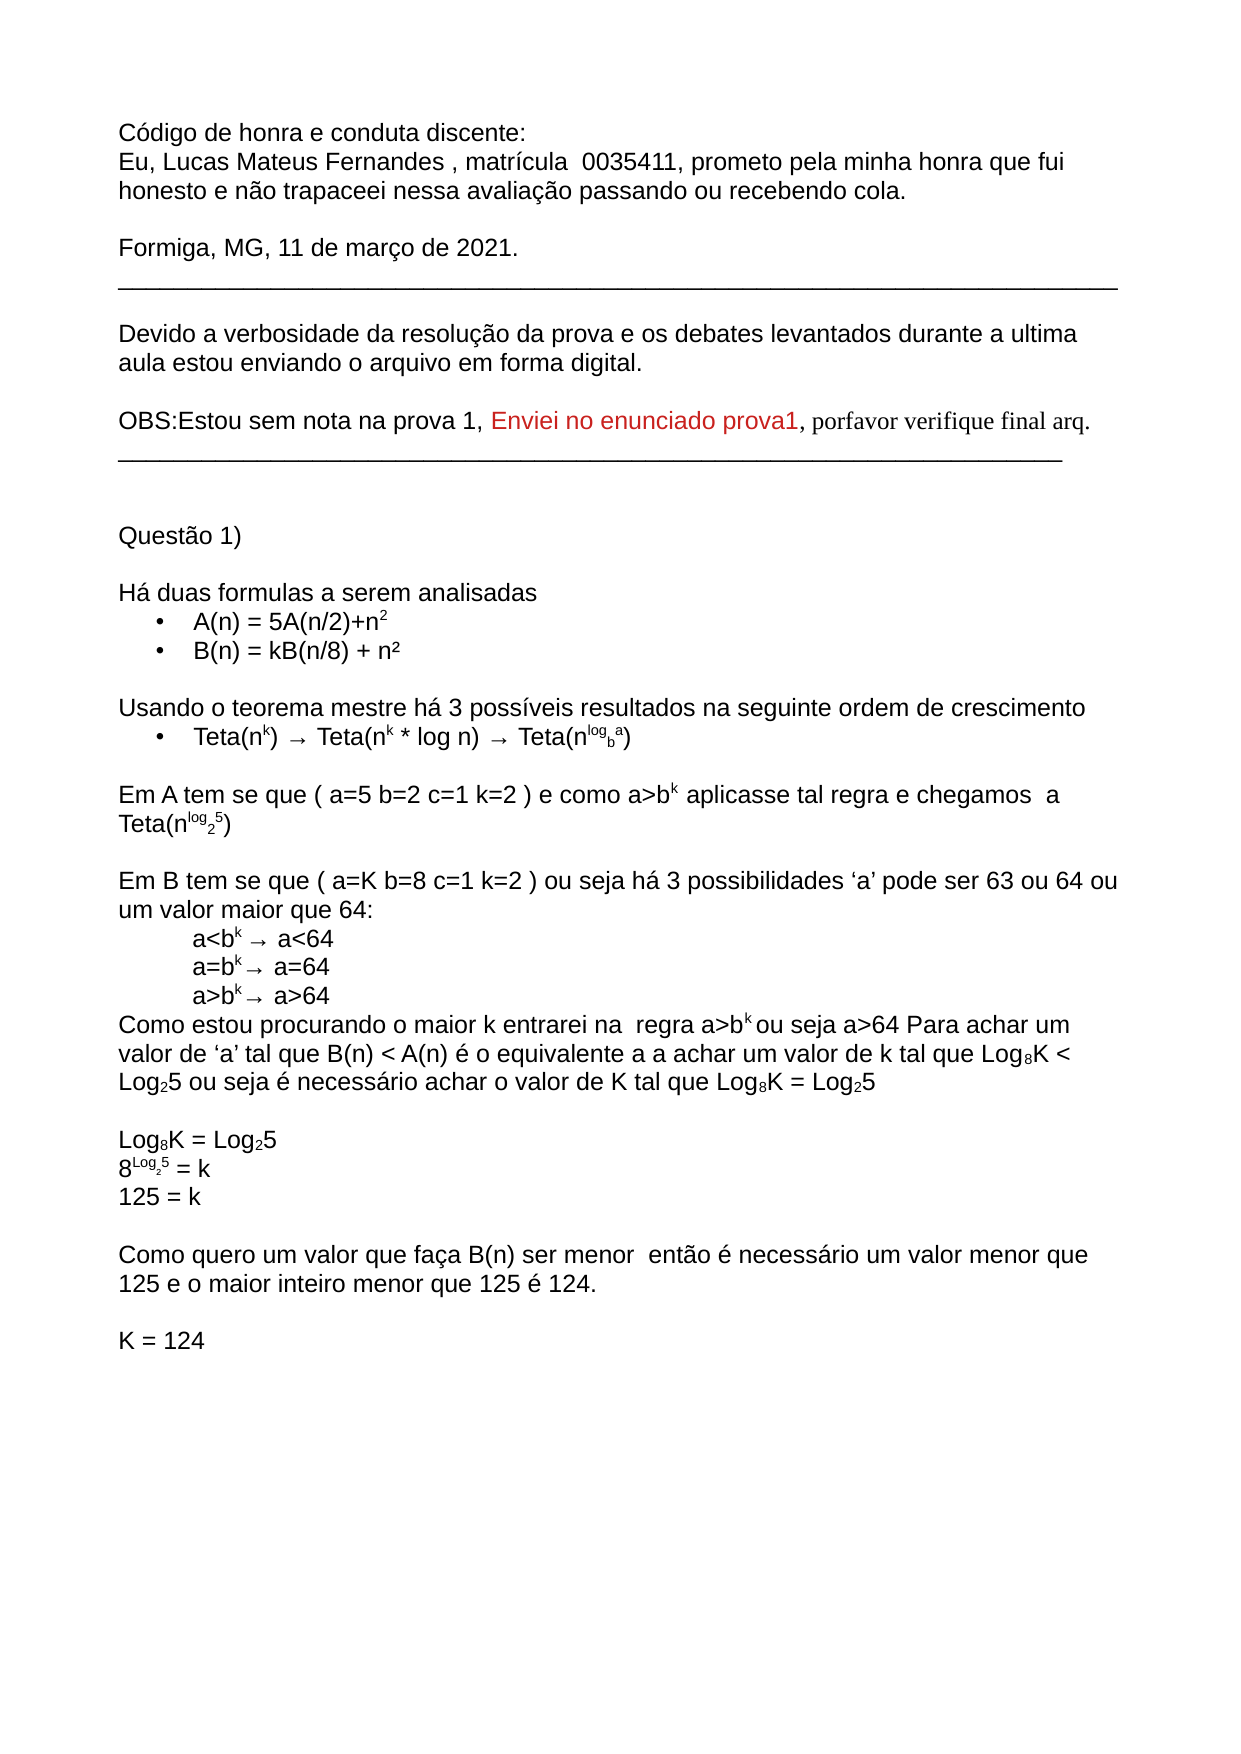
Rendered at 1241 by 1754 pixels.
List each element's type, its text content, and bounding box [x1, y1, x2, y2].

text a<bk → a<64 [192, 923, 1122, 952]
text Formiga, MG, 11 de março de 2021. [118, 233, 1122, 262]
text K = 124 [118, 1326, 1122, 1355]
text Usando o teorema mestre há 3 possíveis resultados na seguinte ordem de crescimento [118, 693, 1122, 722]
text Código de honra e conduta discente: [118, 118, 1122, 147]
list B(n) = kB(n/8) + n² [156, 636, 1122, 665]
text 125 = k [118, 1182, 1122, 1211]
text ________________________________________________________________________ [118, 262, 1122, 291]
text Em A tem se que ( a=5 b=2 c=1 k=2 ) e como a>bk aplicasse tal regra e chegamos a Teta(nlog25) [118, 780, 1122, 837]
list A(n) = 5A(n/2)+n2 [156, 607, 1122, 636]
text Há duas formulas a serem analisadas [118, 578, 1122, 607]
text a=bk→ a=64 [192, 952, 1122, 981]
list Teta(nk) → Teta(nk * log n) → Teta(nlogba) [156, 722, 1122, 751]
text Eu, Lucas Mateus Fernandes , matrícula 0035411, prometo pela minha honra que fui honesto e não trapaceei nessa avaliação passando ou recebendo cola. [118, 147, 1122, 204]
text Log8K = Log25 [118, 1125, 1122, 1153]
text Questão 1) [118, 521, 1122, 549]
text Devido a verbosidade da resolução da prova e os debates levantados durante a ultima aula estou enviando o arquivo em forma digital. [118, 319, 1122, 377]
text Como estou procurando o maior k entrarei na regra a>bk ou seja a>64 Para achar um valor de ‘a’ tal que B(n) < A(n) é o equivalente a a achar um valor de k tal que Log8K < Log25 ou seja é necessário achar o valor de K tal que Log8K = Log25 [118, 1010, 1122, 1096]
text a>bk→ a>64 [192, 981, 1122, 1010]
text Em B tem se que ( a=K b=8 c=1 k=2 ) ou seja há 3 possibilidades ‘a’ pode ser 63 ou 64 ou um valor maior que 64: [118, 866, 1122, 923]
text 8Log²5 = k [118, 1153, 1122, 1182]
text ____________________________________________________________________ [118, 434, 1122, 463]
text OBS:Estou sem nota na prova 1, Enviei no enunciado prova1, porfavor verifique final arq. [118, 406, 1122, 434]
text Como quero um valor que faça B(n) ser menor então é necessário um valor menor que 125 e o maior inteiro menor que 125 é 124. [118, 1240, 1122, 1297]
